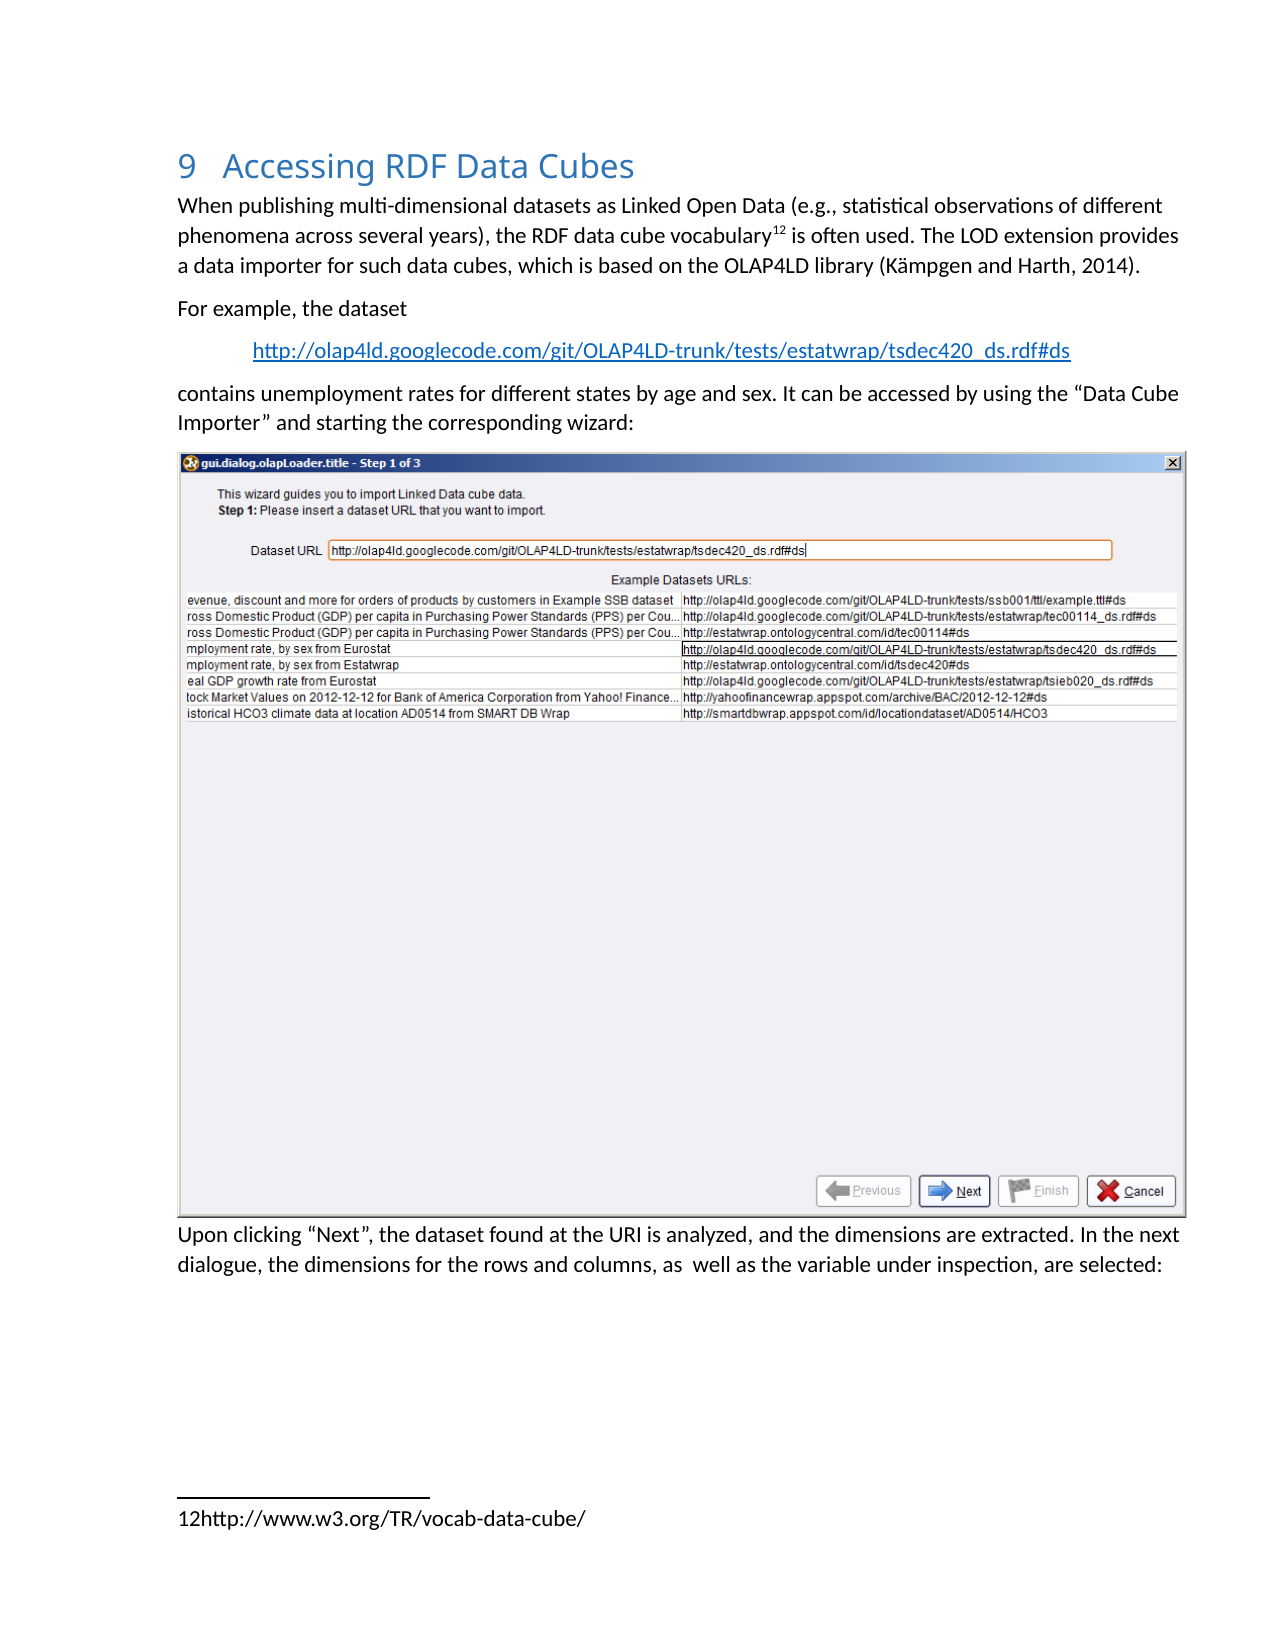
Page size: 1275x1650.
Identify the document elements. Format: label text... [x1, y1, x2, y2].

text For example, the dataset [177, 294, 1186, 322]
subtitle Accessing RDF Data Cubes [177, 143, 1186, 188]
text Upon clicking “Next”, the dataset found at the URI is analyzed, and the dimensions are extracted. In the next dialogue, the dimensions for the rows and columns, as well as the variable under inspection, are selected: [177, 1218, 1186, 1278]
text http://olap4ld.googlecode.com/git/OLAP4LD-trunk/tests/estatwrap/tsdec420_ds.rdf#ds [177, 336, 1186, 364]
text http://www.w3.org/TR/vocab-data-cube/ [177, 1504, 1186, 1532]
text contains unemployment rates for different states by age and sex. It can be accessed by using the “Data Cube Importer” and starting the corresponding wizard: [177, 379, 1186, 437]
picture [177, 451, 1187, 1218]
text When publishing multi-dimensional datasets as Linked Open Data (e.g., statistical observations of different phenomena across several years), the RDF data cube vocabulary is often used. The LOD extension provides a data importer for such data cubes, which is based on the OLAP4LD library (Kämpgen and Harth, 2014). [177, 192, 1186, 279]
